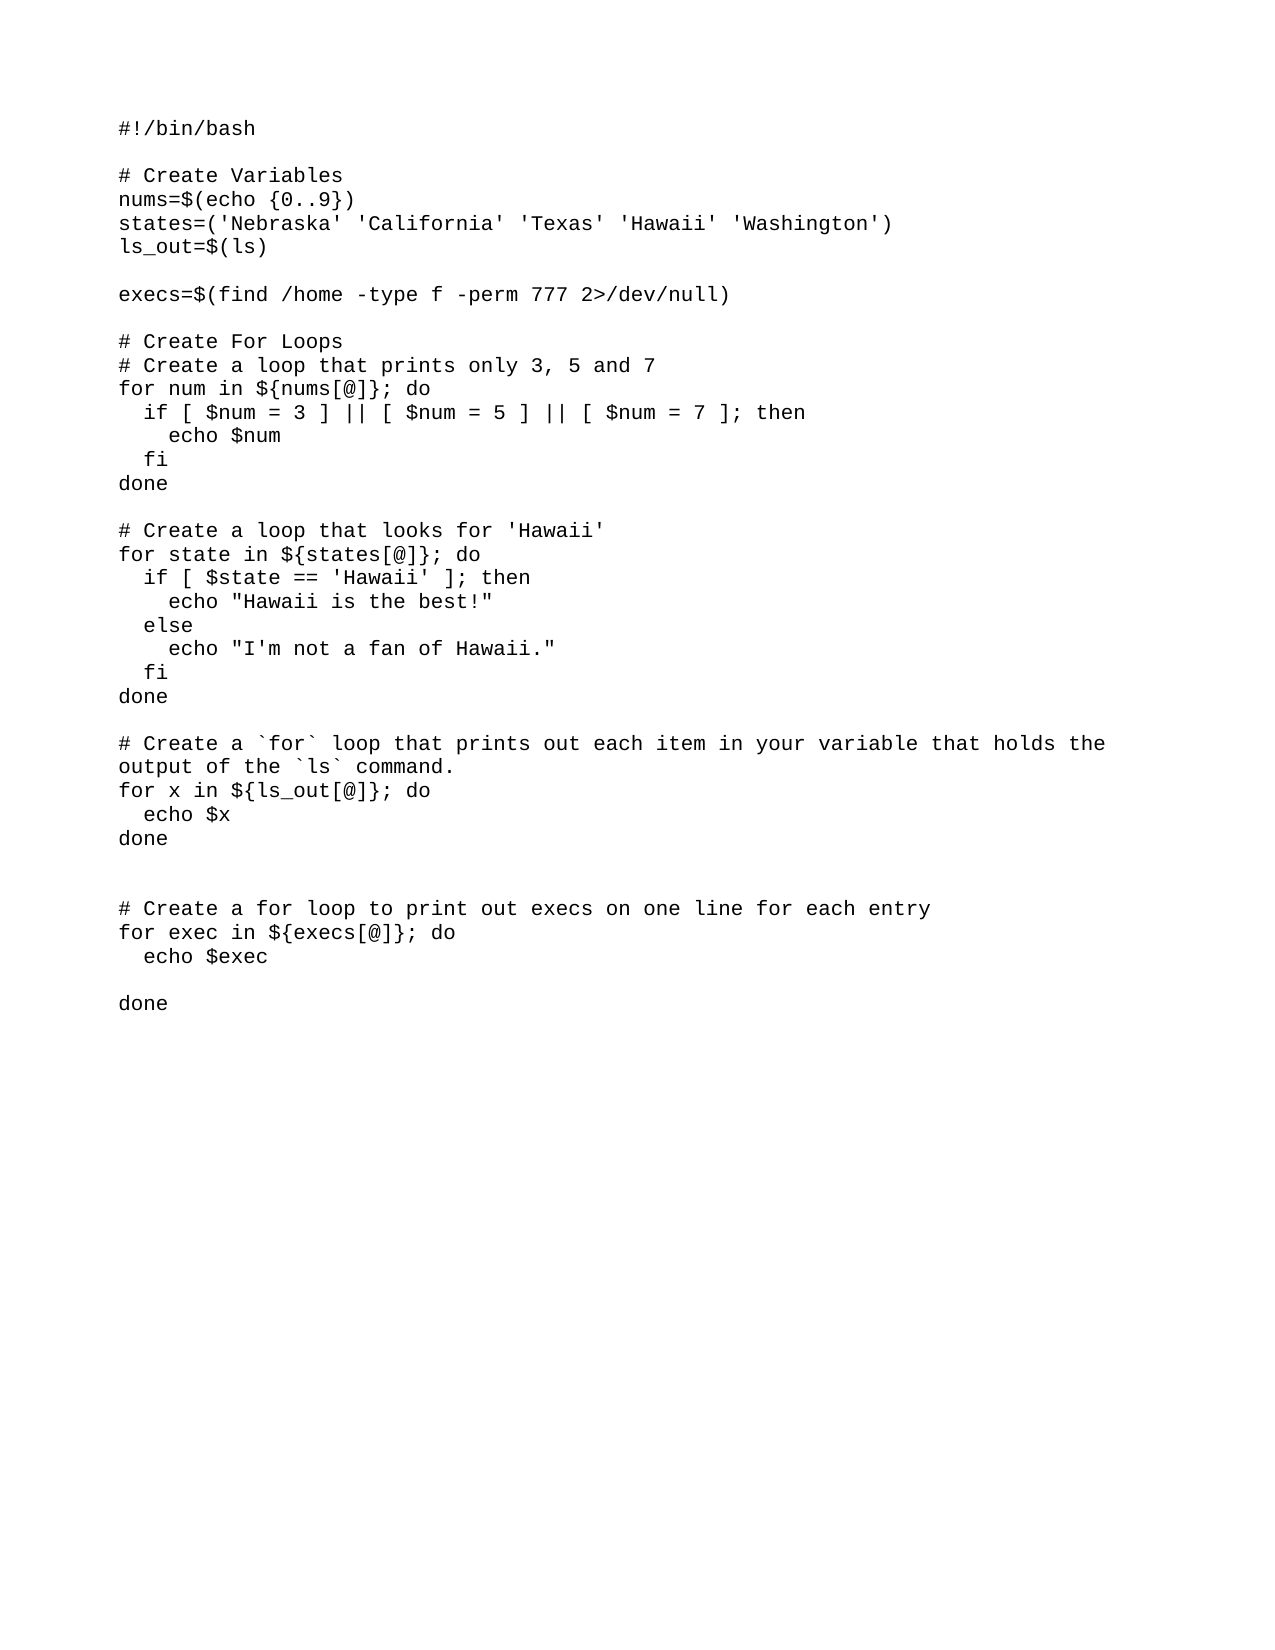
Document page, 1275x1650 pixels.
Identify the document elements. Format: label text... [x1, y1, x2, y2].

text #!/bin/bash [118, 118, 1157, 142]
text states=('Nebraska' 'California' 'Texas' 'Hawaii' 'Washington') [118, 213, 1157, 236]
text echo $exec [118, 946, 1157, 969]
text nums=$(echo {0..9}) [118, 189, 1157, 213]
text if [ $num = 3 ] || [ $num = 5 ] || [ $num = 7 ]; then [118, 402, 1157, 426]
text for num in ${nums[@]}; do [118, 378, 1157, 402]
text if [ $state == 'Hawaii' ]; then [118, 567, 1157, 591]
text echo $x [118, 804, 1157, 827]
text done [118, 993, 1157, 1017]
text echo $num [118, 426, 1157, 449]
text # Create a loop that looks for 'Hawaii' [118, 520, 1157, 544]
text ls_out=$(ls) [118, 236, 1157, 260]
text for state in ${states[@]}; do [118, 544, 1157, 567]
text # Create a for loop to print out execs on one line for each entry [118, 898, 1157, 922]
text fi [118, 449, 1157, 473]
text for exec in ${execs[@]}; do [118, 922, 1157, 946]
text echo "I'm not a fan of Hawaii." [118, 638, 1157, 662]
text done [118, 473, 1157, 496]
text done [118, 827, 1157, 851]
text done [118, 686, 1157, 709]
text else [118, 615, 1157, 638]
text # Create For Loops [118, 331, 1157, 354]
text execs=$(find /home -type f -perm 777 2>/dev/null) [118, 284, 1157, 307]
text # Create a loop that prints only 3, 5 and 7 [118, 354, 1157, 378]
text # Create Variables [118, 165, 1157, 189]
text fi [118, 662, 1157, 686]
text # Create a `for` loop that prints out each item in your variable that holds the output of the `ls` command. [118, 733, 1157, 780]
text echo "Hawaii is the best!" [118, 591, 1157, 615]
text for x in ${ls_out[@]}; do [118, 780, 1157, 804]
